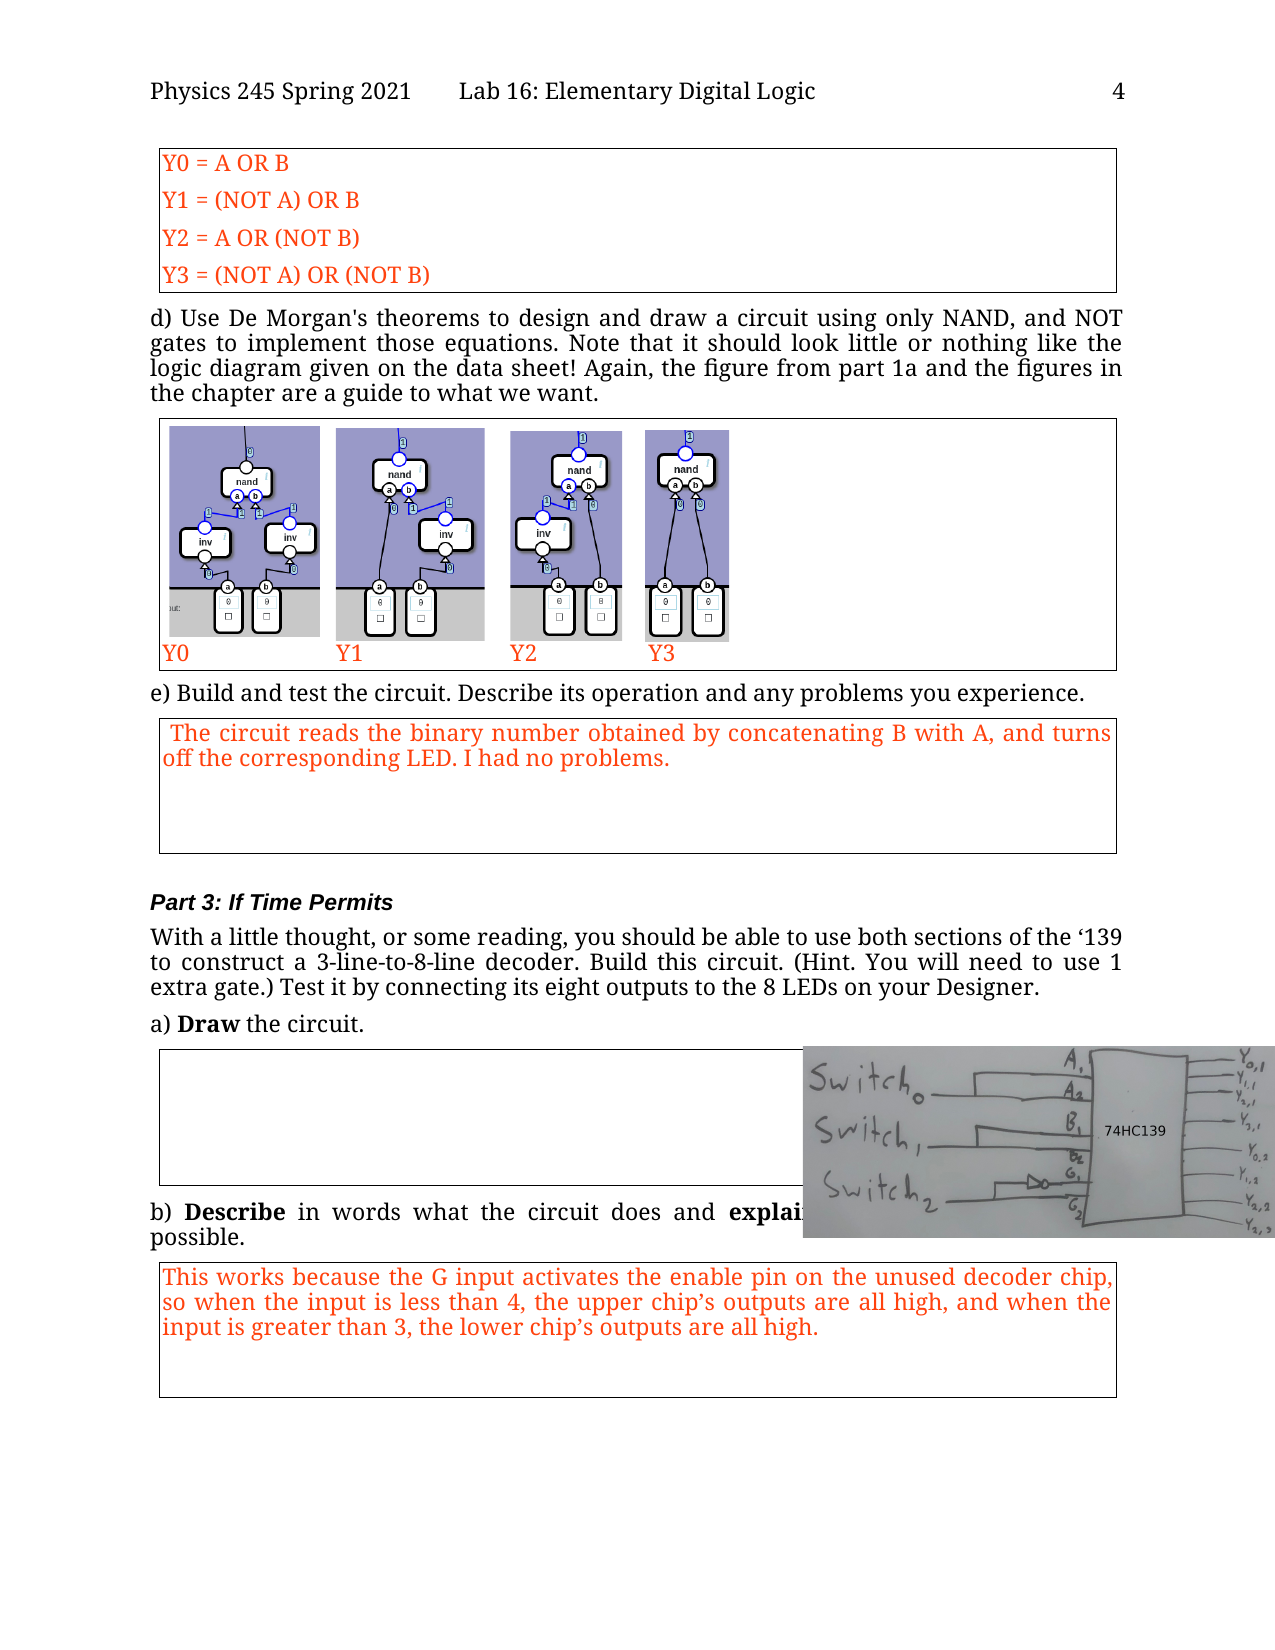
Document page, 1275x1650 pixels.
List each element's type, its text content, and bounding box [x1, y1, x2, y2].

text Y3 = (NOT A) OR (NOT B) [162, 264, 1113, 289]
subtitle Part 3: If Time Permits [150, 890, 1125, 915]
picture [335, 428, 485, 641]
picture [169, 426, 320, 637]
text This works because the G input activates the enable pin on the unused decoder chip, so when the input is less than 4, the upper chip’s outputs are all high, and when the input is greater than 3, the lower chip’s outputs are all high. [162, 1265, 1113, 1340]
text Y1 = (NOT A) OR B [162, 189, 1113, 214]
text a) Draw the circuit. [150, 1013, 1125, 1038]
text Y2 = A OR (NOT B) [162, 226, 1113, 251]
text b) Describe in words what the circuit does and explain how the G input made it possible. [150, 1200, 1125, 1250]
text Y0 = A OR B [162, 151, 1113, 176]
text The circuit reads the binary number obtained by concatenating B with A, and turns off the corresponding LED. I had no problems. [162, 721, 1113, 771]
text Y0 Y1 Y2 Y3 [162, 421, 1113, 667]
text d) Use De Morgan's theorems to design and draw a circuit using only NAND, and NOT gates to implement those equations. Note that it should look little or nothing like the logic diagram given on the data sheet! Again, the figure from part 1a and the figures in the chapter are a guide to what we want. [150, 307, 1125, 407]
text With a little thought, or some reading, you should be able to use both sections of the ‘139 to construct a 3-line-to-8-line decoder. Build this circuit. (Hint. You will need to use 1 extra gate.) Test it by connecting its eight outputs to the 8 LEDs on your Designer. [150, 925, 1125, 1000]
picture [802, 1046, 1275, 1238]
picture [645, 430, 730, 642]
text e) Build and test the circuit. Describe its operation and any problems you experience. [150, 682, 1125, 707]
picture [510, 431, 623, 641]
